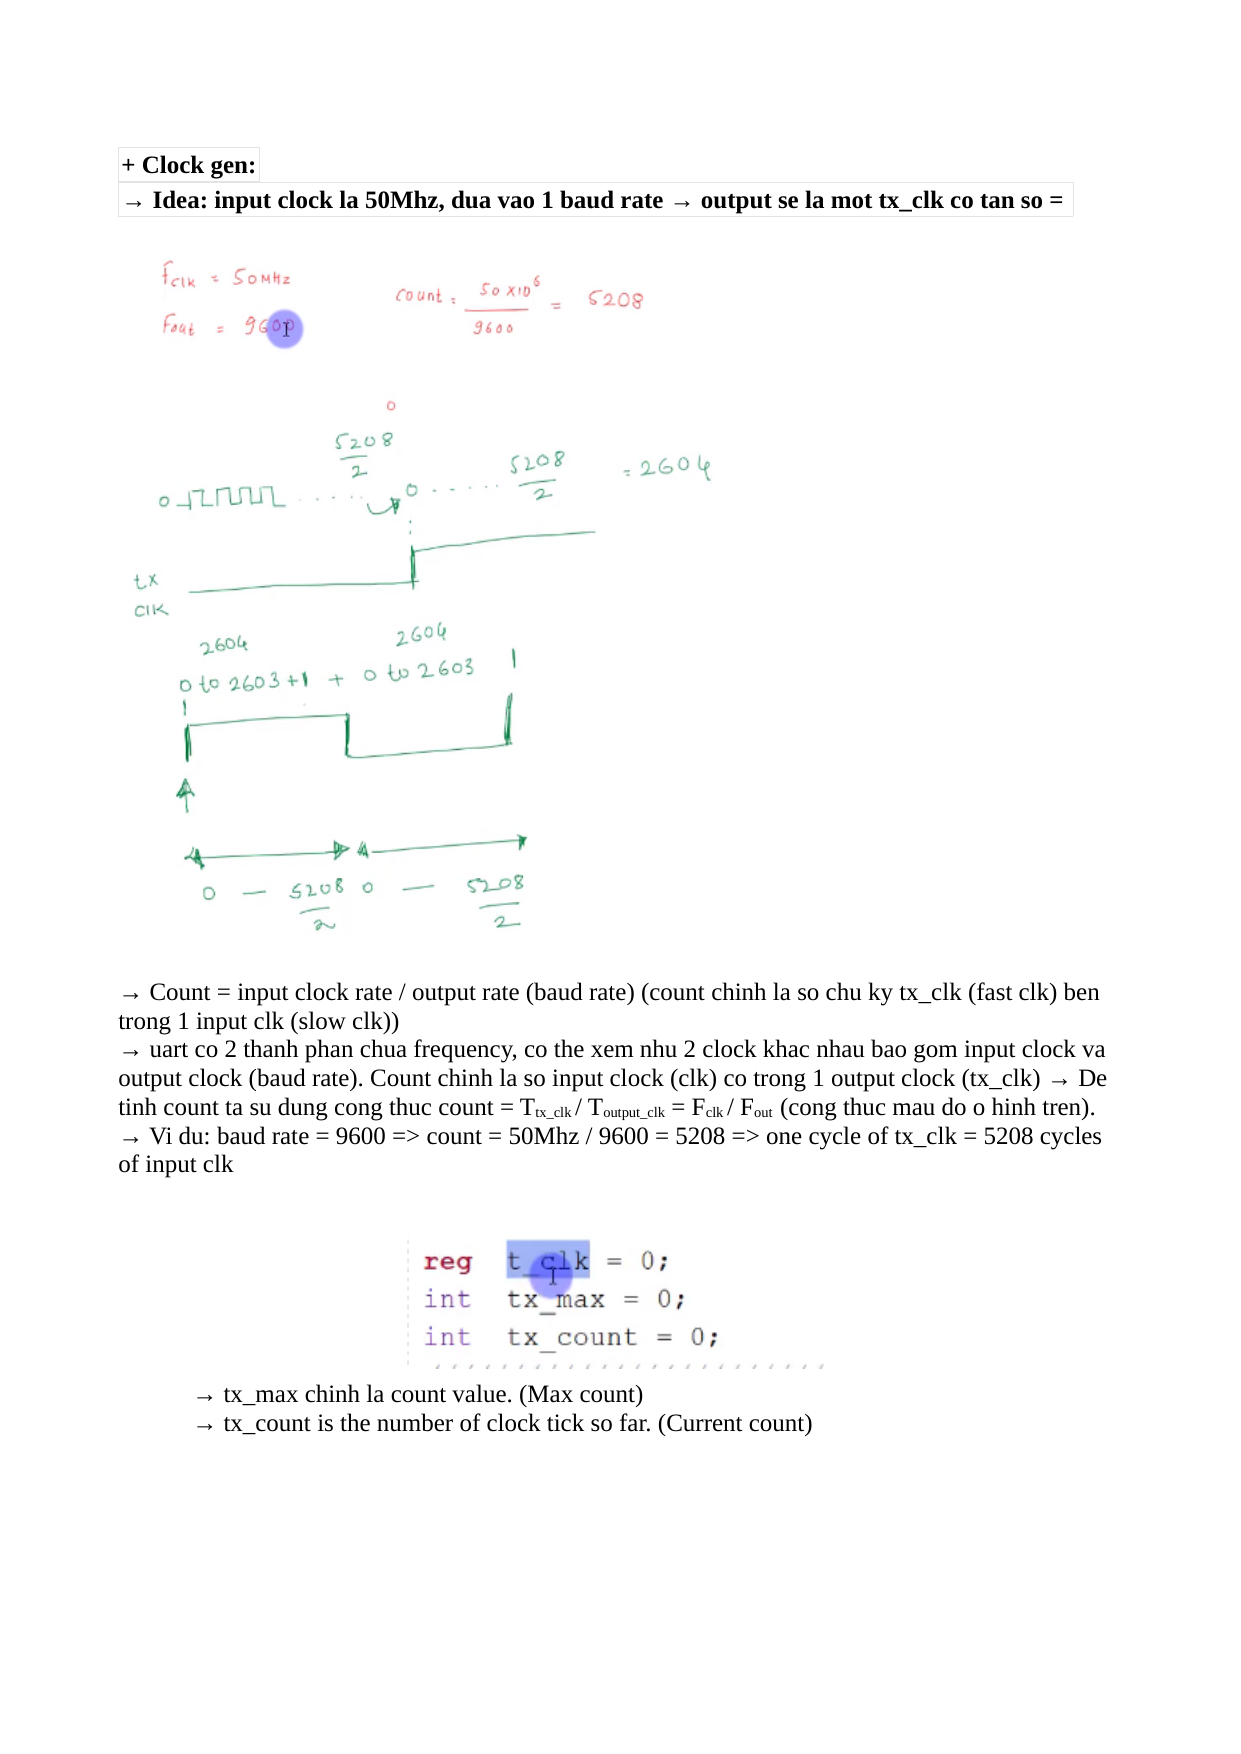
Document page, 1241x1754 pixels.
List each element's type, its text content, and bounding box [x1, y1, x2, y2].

text → tx_count is the number of clock tick so far. (Current count) [118, 1408, 1122, 1437]
text + Clock gen: [119, 148, 259, 181]
text [260, 147, 1122, 182]
text → tx_max chinh la count value. (Max count) [118, 1379, 1122, 1408]
picture [407, 1235, 833, 1369]
text → Vi du: baud rate = 9600 => count = 50Mhz / 9600 = 5208 => one cycle of tx_clk = 5208 cycles of input clk [118, 1121, 1122, 1178]
text → Idea: input clock la 50Mhz, dua vao 1 baud rate → output se la mot tx_clk co tan so = [119, 183, 1073, 216]
text → Count = input clock rate / output rate (baud rate) (count chinh la so chu ky tx_clk (fast clk) ben trong 1 input clk (slow clk)) [118, 949, 1122, 1034]
picture [118, 245, 1123, 949]
text → uart co 2 thanh phan chua frequency, co the xem nhu 2 clock khac nhau bao gom input clock va output clock (baud rate). Count chinh la so input clock (clk) co trong 1 output clock (tx_clk) → De tinh count ta su dung cong thuc count = Ttx_clk / Toutput_clk = Fclk / Fout (cong thuc mau do o hinh tren). [118, 1034, 1122, 1121]
